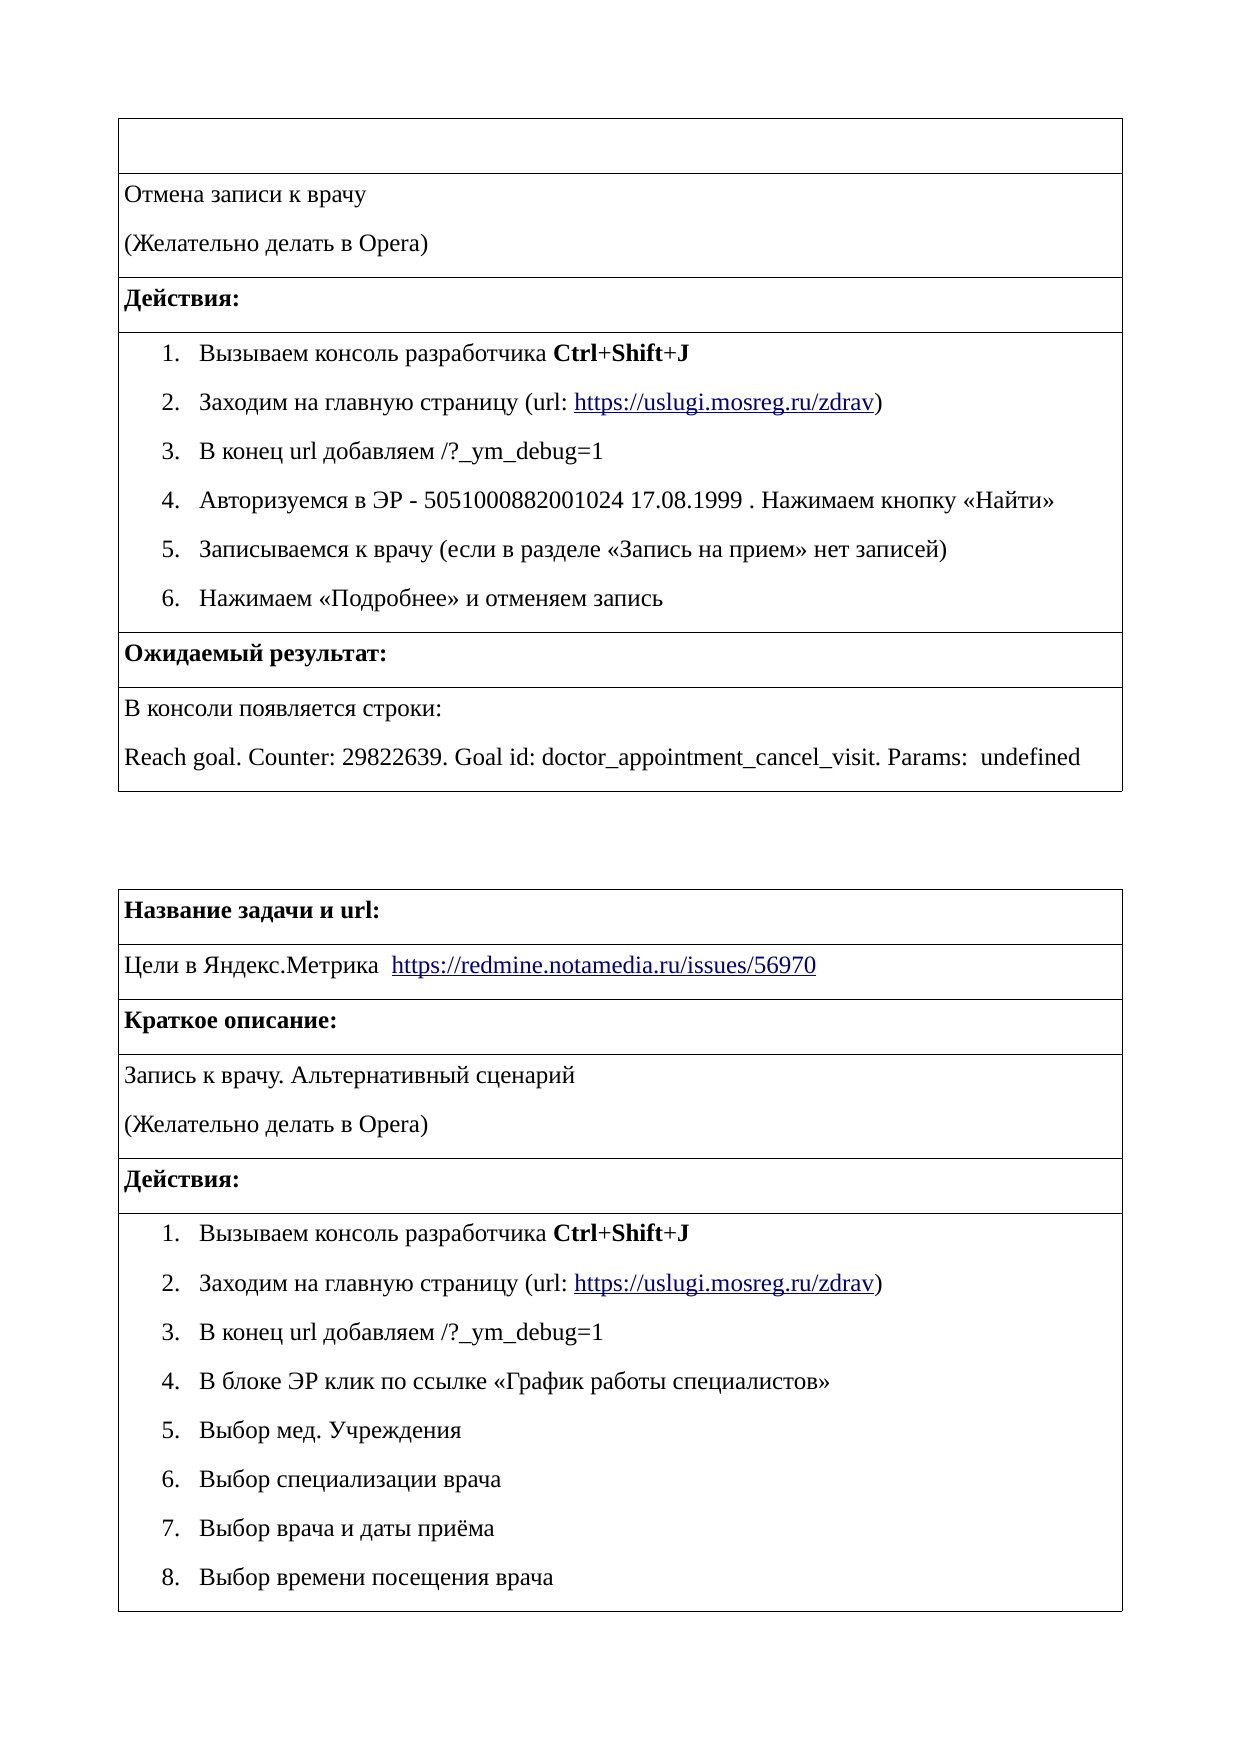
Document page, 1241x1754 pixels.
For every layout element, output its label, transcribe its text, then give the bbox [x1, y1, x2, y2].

table_cell Цели в Яндекс.Метрика https://redmine.notamedia.ru/issues/56970 [119, 945, 1122, 999]
table_cell Краткое описание: [119, 1000, 1122, 1054]
table_header Название задачи и url: [119, 890, 1122, 944]
table_cell В консоли появляется строки: Reach goal. Counter: 29822639. Goal id: doctor_appointment_cancel_visit. Params: undefined [119, 688, 1122, 791]
table_cell Действия: [119, 1159, 1122, 1213]
table_cell Запись к врачу. Альтернативный сценарий (Желательно делать в Opera) [119, 1055, 1122, 1158]
table_cell Действия: [119, 278, 1122, 332]
table_cell Вызываем консоль разработчика Ctrl+Shift+J Заходим на главную страницу (url: https://uslugi.mosreg.ru/zdrav) В конец url добавляем /?_ym_debug=1 Авторизуемся в ЭР - 5051000882001024 17.08.1999 . Нажимаем кнопку «Найти» Записываемся к врачу (если в разделе «Запись на прием» нет записей) Нажимаем «Подробнее» и отменяем запись [119, 333, 1122, 632]
table_cell Отмена записи к врачу (Желательно делать в Opera) [119, 174, 1122, 277]
table_cell Вызываем консоль разработчика Ctrl+Shift+J Заходим на главную страницу (url: https://uslugi.mosreg.ru/zdrav) В конец url добавляем /?_ym_debug=1 В блоке ЭР клик по ссылке «График работы специалистов» Выбор мед. Учреждения Выбор специализации врача Выбор врача и даты приёма Выбор времени посещения врача Создание записи к врачу [119, 1214, 1122, 1611]
table_cell [119, 119, 1122, 173]
table_cell Ожидаемый результат: [119, 633, 1122, 687]
